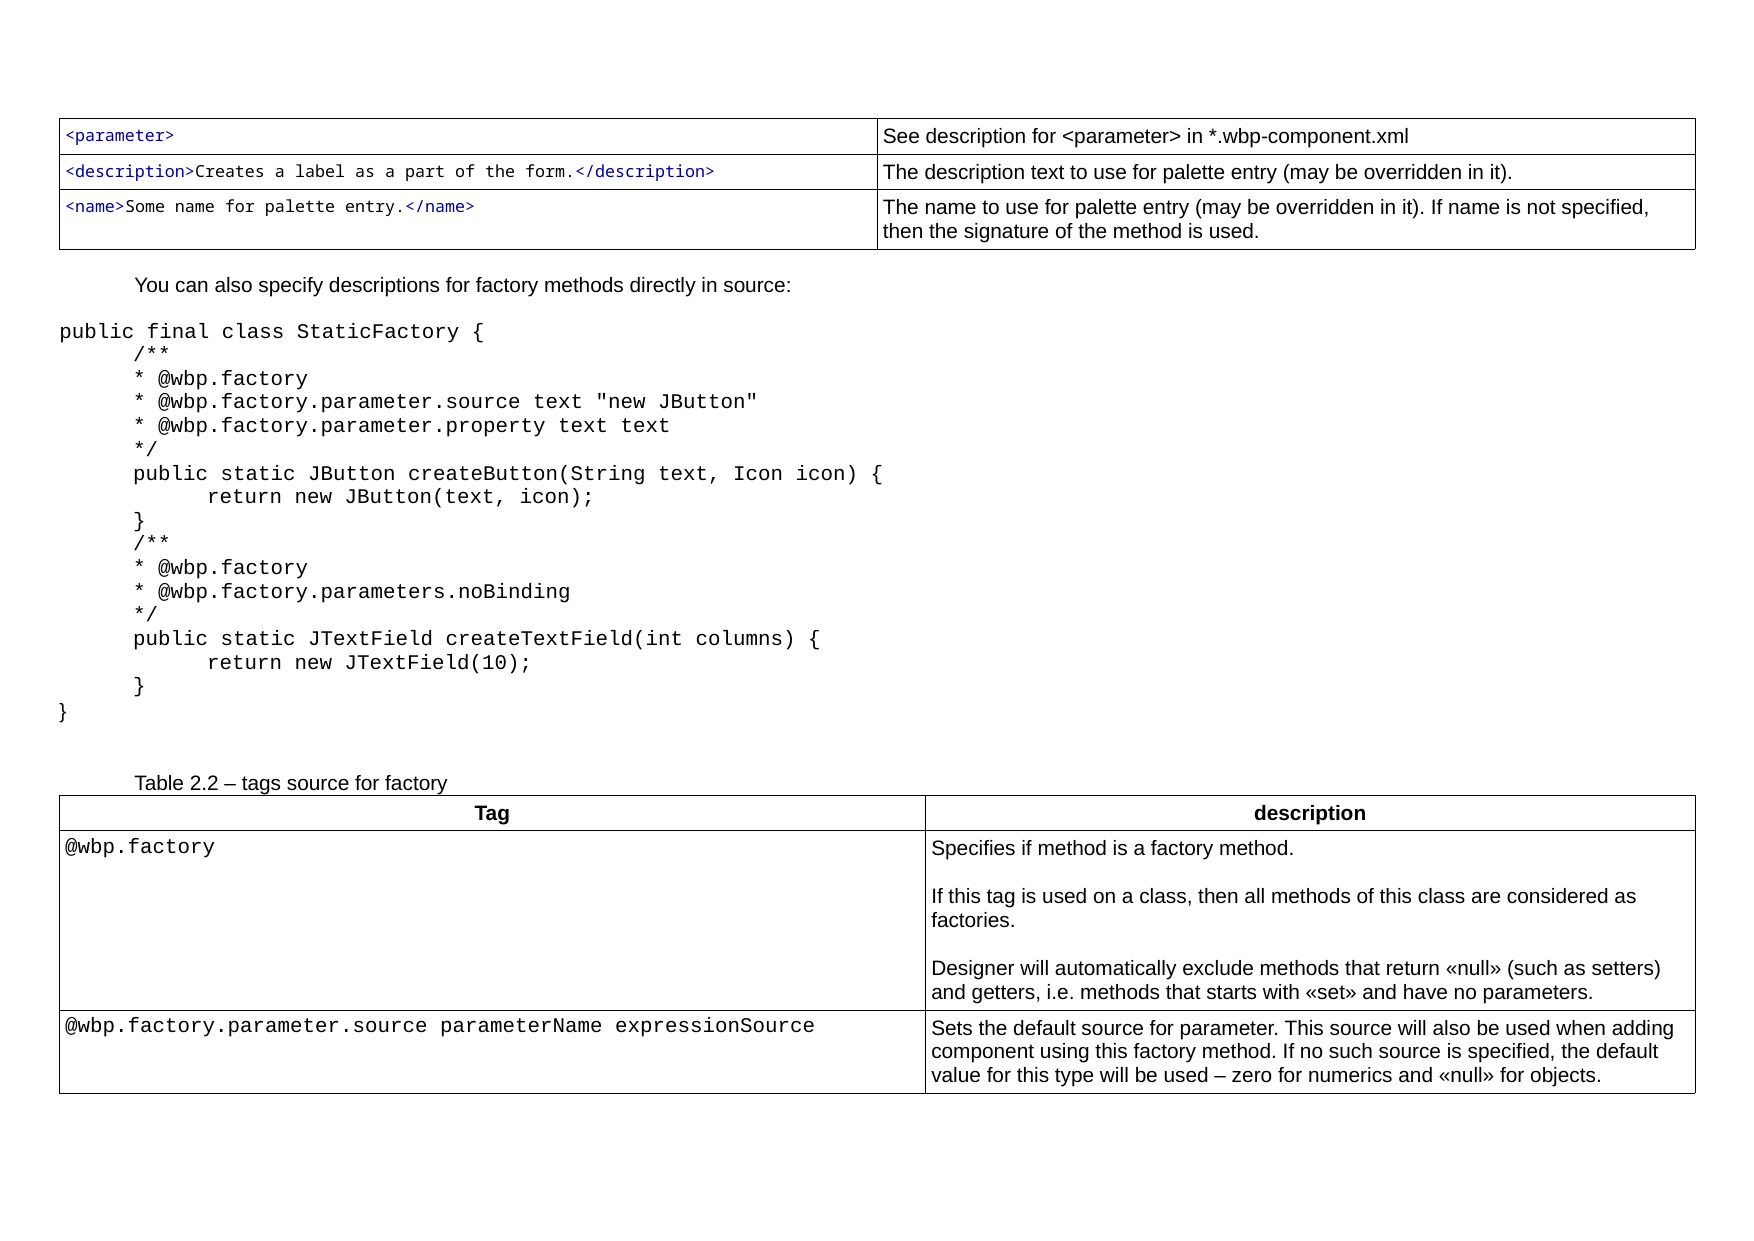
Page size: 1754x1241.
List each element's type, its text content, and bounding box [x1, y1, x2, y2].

text } [59, 510, 1695, 533]
text } [59, 675, 1695, 699]
table_cell <name>Some name for palette entry.</name> [60, 190, 877, 249]
text */ [59, 439, 1695, 462]
table_cell Sets the default source for parameter. This source will also be used when adding component using this factory method. If no such source is specified, the default value for this type will be used – zero for numerics and «null» for objects. [926, 1011, 1695, 1093]
table_cell The description text to use for palette entry (may be overridden in it). [878, 155, 1695, 189]
table_cell See description for <parameter> in *.wbp-component.xml [878, 119, 1695, 154]
text public static JTextField createTextField(int columns) { [59, 628, 1695, 652]
text } [59, 699, 1695, 723]
text * @wbp.factory.parameters.noBinding [59, 581, 1695, 604]
table_header description [926, 796, 1695, 830]
table_cell @wbp.factory.parameter.source parameterName expressionSource [60, 1011, 925, 1093]
text return new JTextField(10); [59, 652, 1695, 675]
table_cell Specifies if method is a factory method. If this tag is used on a class, then all methods of this class are considered as factories. Designer will automatically exclude methods that return «null» (such as setters) and getters, i.e. methods that starts with «set» and have no parameters. [926, 831, 1695, 1009]
table_cell <description>Creates a label as a part of the form.</description> [60, 155, 877, 189]
text * @wbp.factory.parameter.source text "new JButton" [59, 392, 1695, 415]
text return new JButton(text, icon); [59, 486, 1695, 510]
text Table 2.2 – tags source for factory [134, 771, 1695, 795]
text /** [59, 344, 1695, 368]
text * @wbp.factory [59, 368, 1695, 392]
table_header Tag [60, 796, 925, 830]
text public final class StaticFactory { [59, 321, 1695, 344]
text * @wbp.factory [59, 557, 1695, 581]
text /** [59, 533, 1695, 557]
text public static JButton createButton(String text, Icon icon) { [59, 462, 1695, 486]
table_cell The name to use for palette entry (may be overridden in it). If name is not specified, then the signature of the method is used. [878, 190, 1695, 249]
text */ [59, 604, 1695, 628]
table_cell <parameter> [60, 119, 877, 154]
text * @wbp.factory.parameter.property text text [59, 415, 1695, 439]
table_cell @wbp.factory [60, 831, 925, 1009]
text You can also specify descriptions for factory methods directly in source: [59, 273, 1695, 297]
